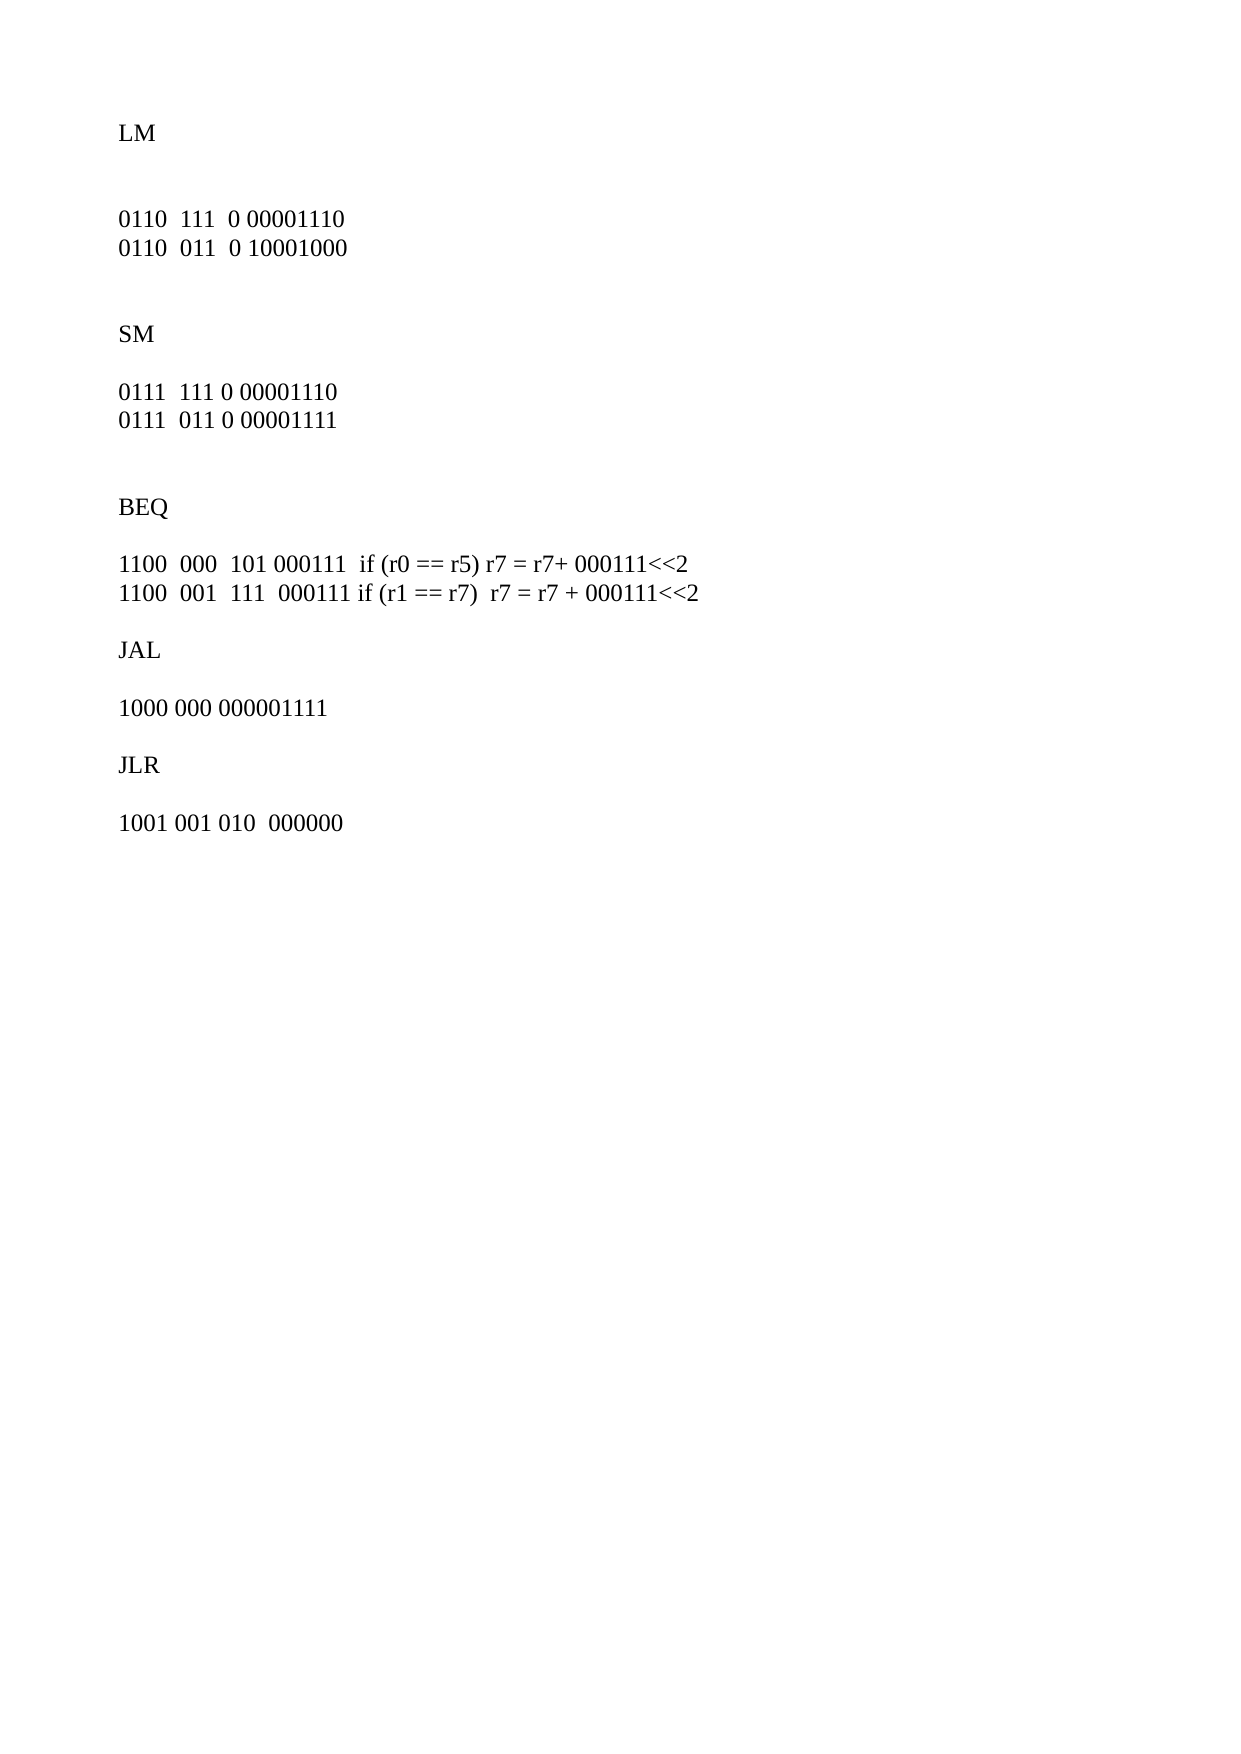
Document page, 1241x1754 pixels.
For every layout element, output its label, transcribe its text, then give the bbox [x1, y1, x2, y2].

text 0111 111 0 00001110 [118, 377, 1122, 406]
text SM [118, 319, 1122, 348]
text 1000 000 000001111 [118, 693, 1122, 722]
text 0110 111 0 00001110 [118, 204, 1122, 233]
text 0111 011 0 00001111 [118, 406, 1122, 434]
text 1100 000 101 000111 if (r0 == r5) r7 = r7+ 000111<<2 [118, 549, 1122, 578]
text JAL [118, 636, 1122, 664]
text BEQ [118, 492, 1122, 521]
text 0110 011 0 10001000 [118, 233, 1122, 262]
text 1100 001 111 000111 if (r1 == r7) r7 = r7 + 000111<<2 [118, 578, 1122, 607]
text JLR [118, 751, 1122, 779]
text LM [118, 118, 1122, 147]
text 1001 001 010 000000 [118, 808, 1122, 837]
